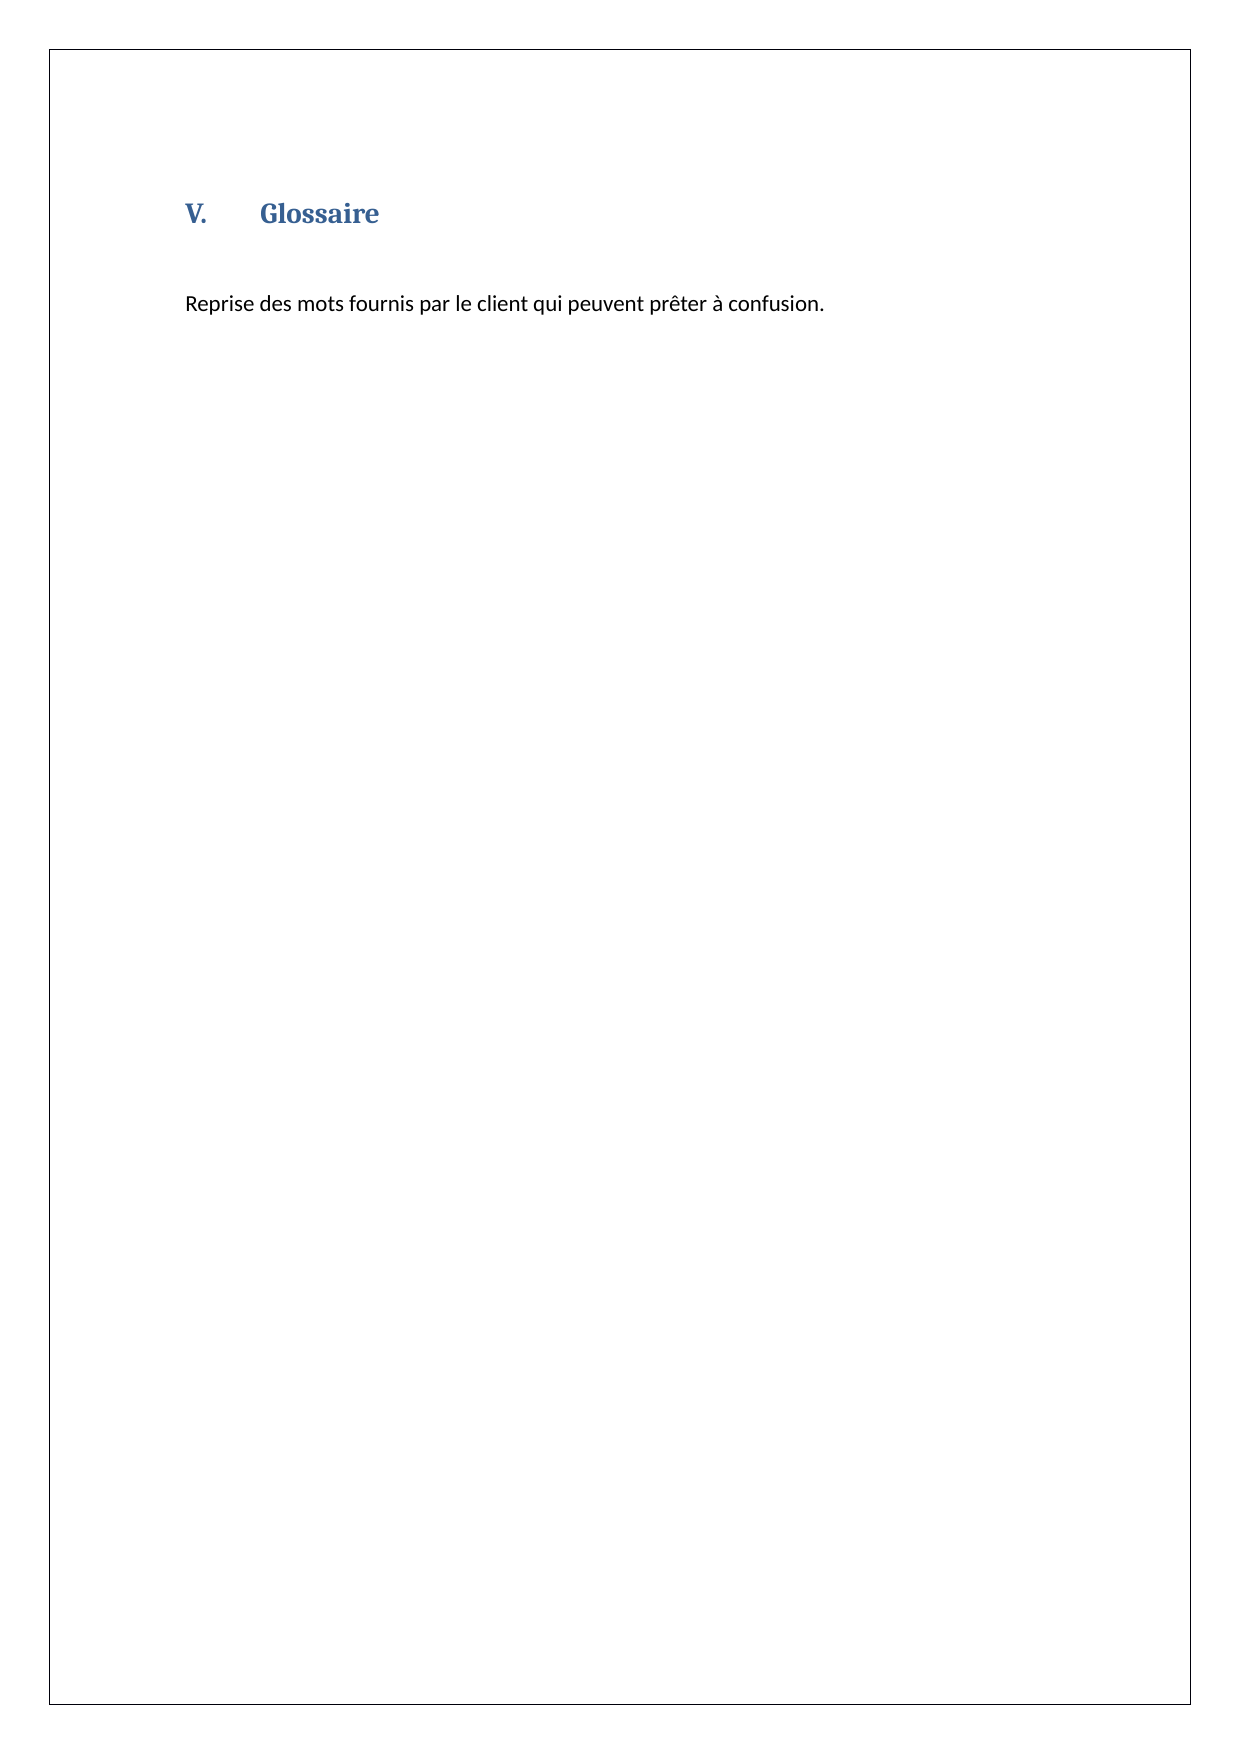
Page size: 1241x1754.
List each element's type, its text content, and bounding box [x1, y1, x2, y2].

subtitle Glossaire [185, 198, 1093, 231]
text Reprise des mots fournis par le client qui peuvent prêter à confusion. [185, 289, 1093, 317]
